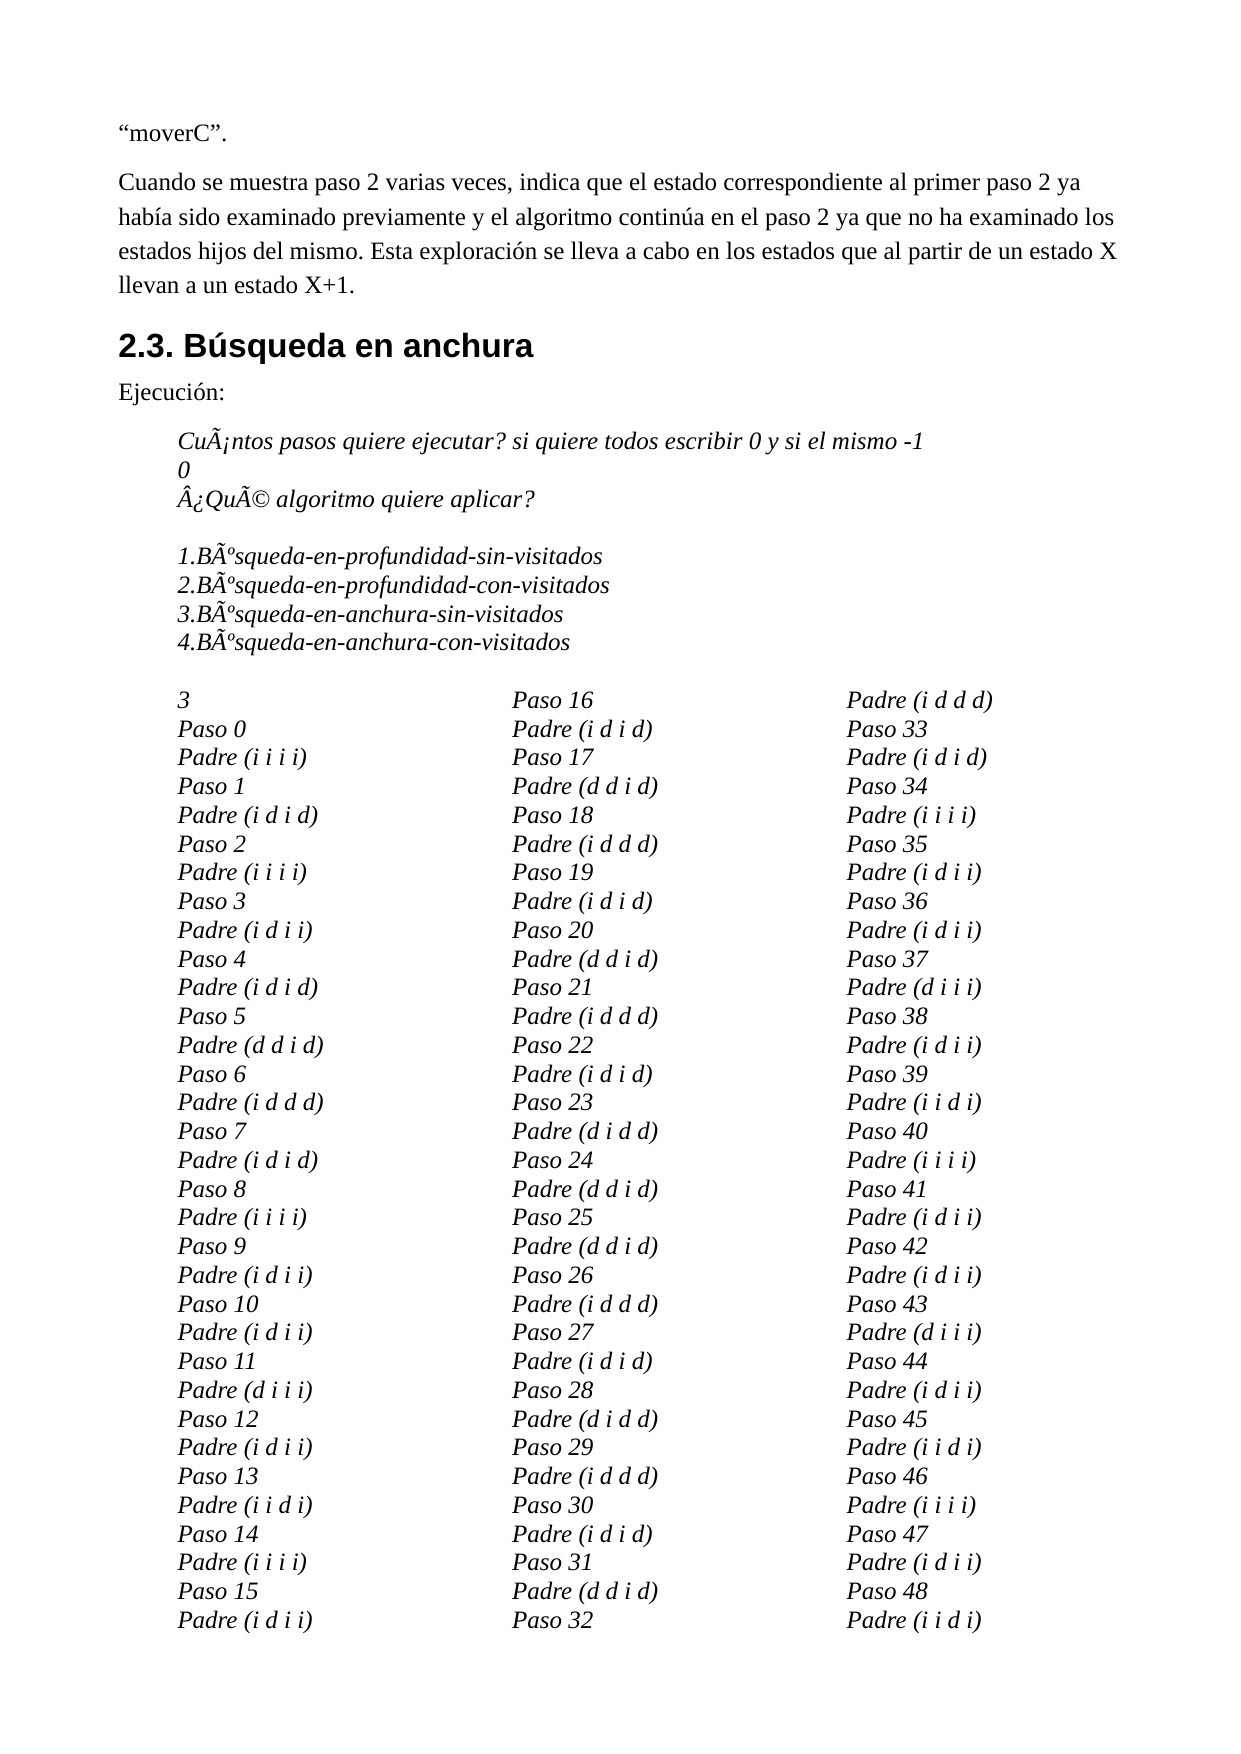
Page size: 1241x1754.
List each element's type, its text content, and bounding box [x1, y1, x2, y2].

text Paso 20 [512, 915, 728, 944]
text Paso 12 [177, 1404, 394, 1432]
text Cuando se muestra paso 2 varias veces, indica que el estado correspondiente al primer paso 2 ya había sido examinado previamente y el algoritmo continúa en el paso 2 ya que no ha examinado los estados hijos del mismo. Esta exploración se lleva a cabo en los estados que al partir de un estado X llevan a un estado X+1. [118, 167, 1122, 299]
text Paso 8 [177, 1174, 394, 1202]
text Paso 38 [846, 1001, 1063, 1030]
text Padre (i d i i) [177, 1260, 394, 1289]
text Padre (d i i i) [846, 972, 1063, 1001]
text 1.BÃºsqueda-en-profundidad-sin-visitados [177, 541, 1063, 570]
text Padre (i i d i) [846, 1605, 1063, 1634]
text Padre (i d i d) [177, 1145, 394, 1174]
text Paso 45 [846, 1404, 1063, 1432]
text “moverC”. [118, 118, 1122, 147]
text Paso 5 [177, 1001, 394, 1030]
text 4.BÃºsqueda-en-anchura-con-visitados [177, 627, 1063, 656]
text Paso 7 [177, 1116, 394, 1145]
text Paso 37 [846, 944, 1063, 972]
text Â¿QuÃ© algoritmo quiere aplicar? [177, 484, 1063, 512]
text Padre (i d i i) [846, 1202, 1063, 1231]
text Padre (d d i d) [512, 1174, 728, 1202]
text Padre (i d d d) [512, 1001, 728, 1030]
text Padre (i i i i) [846, 800, 1063, 829]
text Paso 31 [512, 1547, 728, 1576]
text 3 [177, 685, 394, 714]
text Padre (i i i i) [177, 742, 394, 771]
text Paso 26 [512, 1260, 728, 1289]
text Padre (i d i d) [846, 742, 1063, 771]
text Padre (i d i i) [177, 1317, 394, 1346]
text Paso 24 [512, 1145, 728, 1174]
text Padre (i i i i) [846, 1145, 1063, 1174]
text Padre (i d i d) [512, 886, 728, 915]
text 0 [177, 455, 1063, 484]
text Padre (d i i i) [177, 1375, 394, 1404]
text Padre (i d i i) [846, 1375, 1063, 1404]
text Paso 33 [846, 714, 1063, 742]
text Paso 21 [512, 972, 728, 1001]
text Paso 44 [846, 1346, 1063, 1375]
text Padre (i d i i) [846, 1547, 1063, 1576]
text Padre (i d i i) [846, 1260, 1063, 1289]
text Paso 39 [846, 1059, 1063, 1087]
text Padre (i d i d) [177, 972, 394, 1001]
text Padre (i d i i) [177, 1605, 394, 1634]
text Padre (i d i d) [512, 1519, 728, 1547]
text Paso 36 [846, 886, 1063, 915]
text Paso 46 [846, 1461, 1063, 1490]
text Padre (i d d d) [512, 829, 728, 857]
text Padre (i i d i) [846, 1087, 1063, 1116]
text Padre (i i i i) [177, 1202, 394, 1231]
text Paso 18 [512, 800, 728, 829]
text Padre (d d i d) [512, 1576, 728, 1605]
text Paso 4 [177, 944, 394, 972]
text Paso 29 [512, 1432, 728, 1461]
text Paso 27 [512, 1317, 728, 1346]
text Paso 17 [512, 742, 728, 771]
text Paso 2 [177, 829, 394, 857]
text Paso 3 [177, 886, 394, 915]
text Paso 15 [177, 1576, 394, 1605]
text Paso 10 [177, 1289, 394, 1317]
text Padre (i i d i) [177, 1490, 394, 1519]
text Padre (i d i d) [512, 1059, 728, 1087]
text Paso 43 [846, 1289, 1063, 1317]
text Padre (i d i d) [177, 800, 394, 829]
text Paso 28 [512, 1375, 728, 1404]
text Paso 42 [846, 1231, 1063, 1260]
text Padre (i d i d) [512, 1346, 728, 1375]
text Paso 25 [512, 1202, 728, 1231]
text Paso 47 [846, 1519, 1063, 1547]
text Ejecución: [118, 377, 1122, 406]
text Padre (i d d d) [512, 1461, 728, 1490]
text Padre (d i i i) [846, 1317, 1063, 1346]
text Paso 40 [846, 1116, 1063, 1145]
text Padre (i d i i) [177, 915, 394, 944]
text Padre (i d d d) [846, 685, 1063, 714]
text Padre (i i d i) [846, 1432, 1063, 1461]
text Paso 32 [512, 1605, 728, 1634]
text Padre (i i i i) [177, 1547, 394, 1576]
text Padre (i d i i) [846, 1030, 1063, 1059]
text Paso 23 [512, 1087, 728, 1116]
text Paso 22 [512, 1030, 728, 1059]
text Padre (i d d d) [177, 1087, 394, 1116]
text Paso 14 [177, 1519, 394, 1547]
text 2.BÃºsqueda-en-profundidad-con-visitados [177, 570, 1063, 599]
subtitle 2.3. Búsqueda en anchura [118, 326, 1122, 364]
text Paso 41 [846, 1174, 1063, 1202]
text Paso 0 [177, 714, 394, 742]
text Padre (i i i i) [846, 1490, 1063, 1519]
text 3.BÃºsqueda-en-anchura-sin-visitados [177, 599, 1063, 627]
text Padre (i d i i) [846, 857, 1063, 886]
text CuÃ¡ntos pasos quiere ejecutar? si quiere todos escribir 0 y si el mismo -1 [177, 426, 1063, 455]
text Paso 11 [177, 1346, 394, 1375]
text Padre (d d i d) [512, 1231, 728, 1260]
text Paso 16 [512, 685, 728, 714]
text Paso 1 [177, 771, 394, 800]
text Padre (i d d d) [512, 1289, 728, 1317]
text Paso 48 [846, 1576, 1063, 1605]
text Paso 34 [846, 771, 1063, 800]
text Padre (d d i d) [512, 944, 728, 972]
text Paso 19 [512, 857, 728, 886]
text Padre (d d i d) [177, 1030, 394, 1059]
text Padre (d i d d) [512, 1404, 728, 1432]
text Padre (i d i i) [846, 915, 1063, 944]
text Padre (i i i i) [177, 857, 394, 886]
text Paso 6 [177, 1059, 394, 1087]
text Padre (i d i d) [512, 714, 728, 742]
text Padre (i d i i) [177, 1432, 394, 1461]
text Paso 9 [177, 1231, 394, 1260]
text Padre (d d i d) [512, 771, 728, 800]
text Paso 13 [177, 1461, 394, 1490]
text Paso 35 [846, 829, 1063, 857]
text Padre (d i d d) [512, 1116, 728, 1145]
text Paso 30 [512, 1490, 728, 1519]
